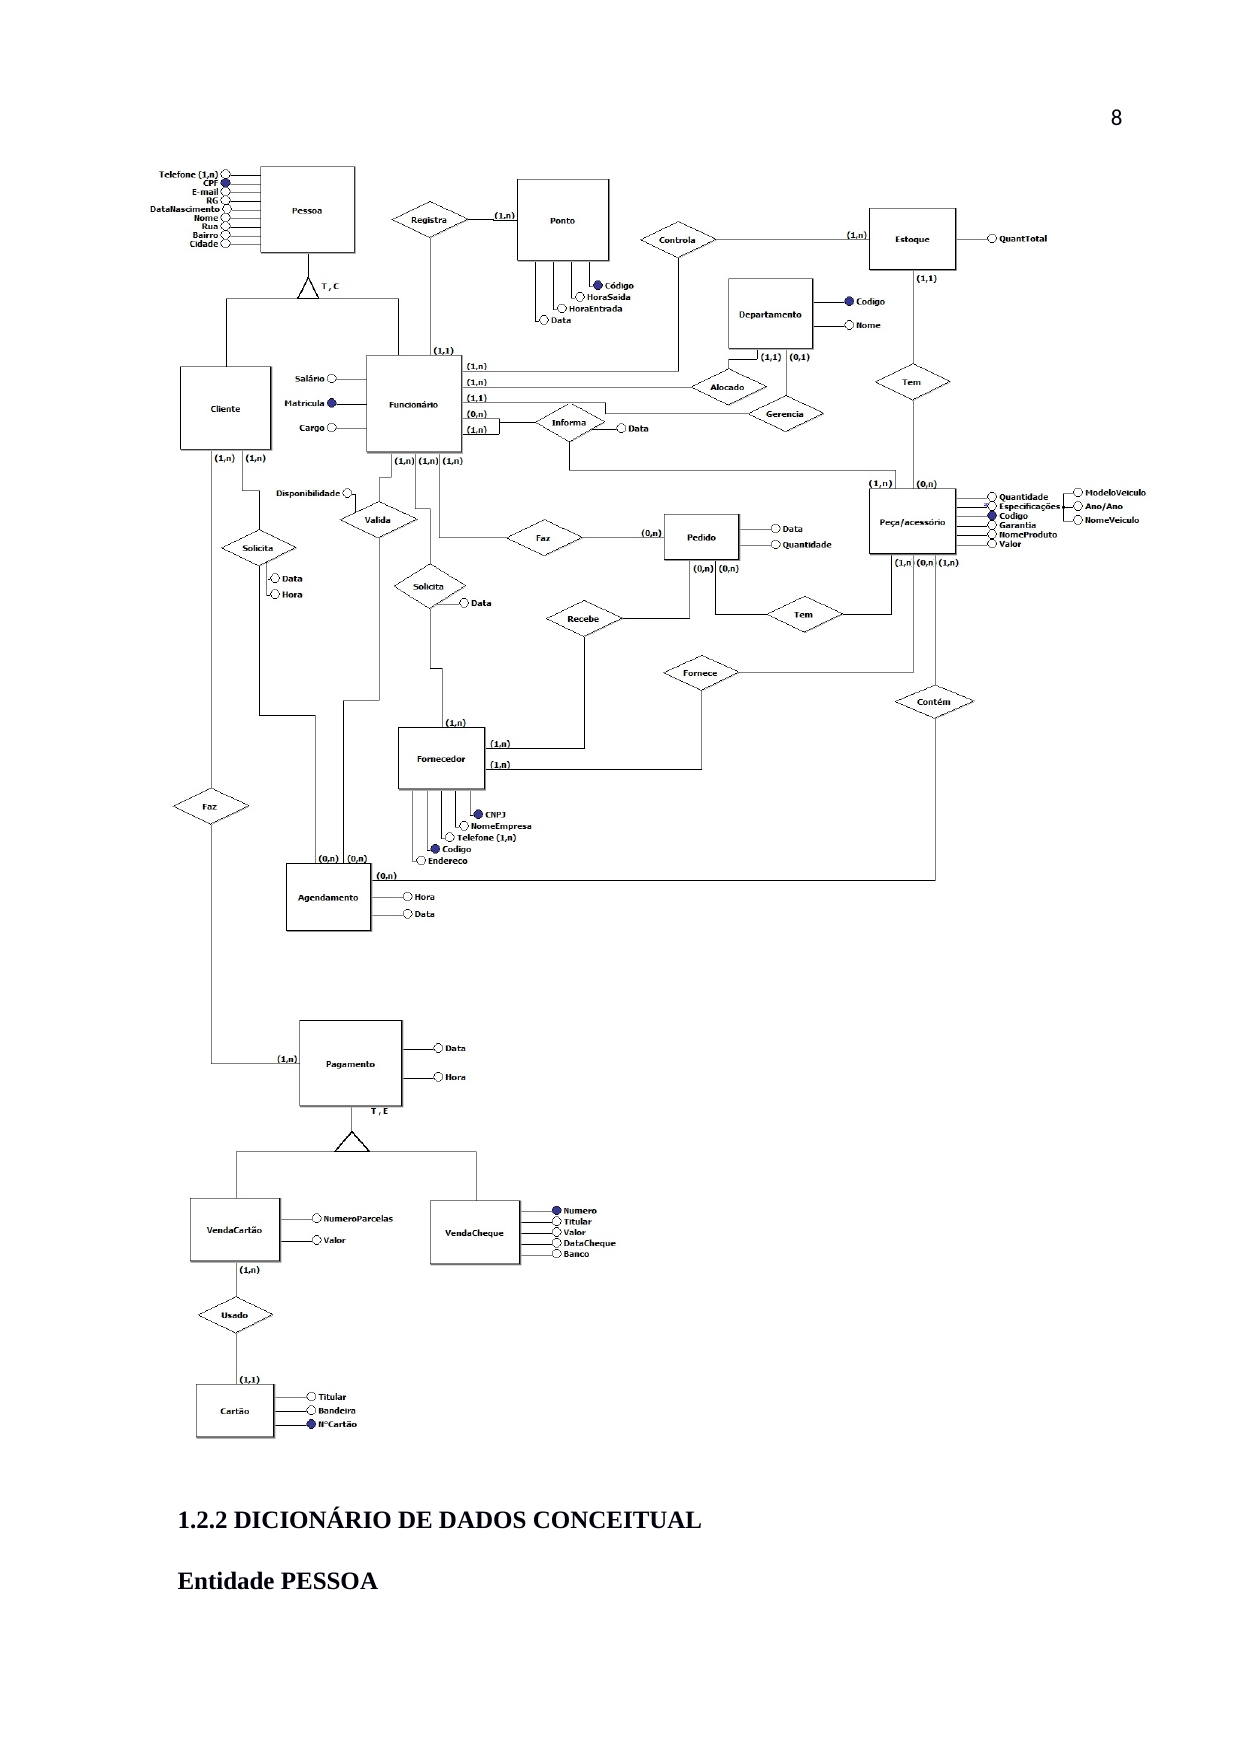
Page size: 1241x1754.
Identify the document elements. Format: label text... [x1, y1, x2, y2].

subtitle 1.2.2 DICIONÁRIO DE DADOS CONCEITUAL [177, 1505, 1122, 1534]
picture [145, 159, 1154, 1442]
text Entidade PESSOA [177, 1566, 1122, 1595]
